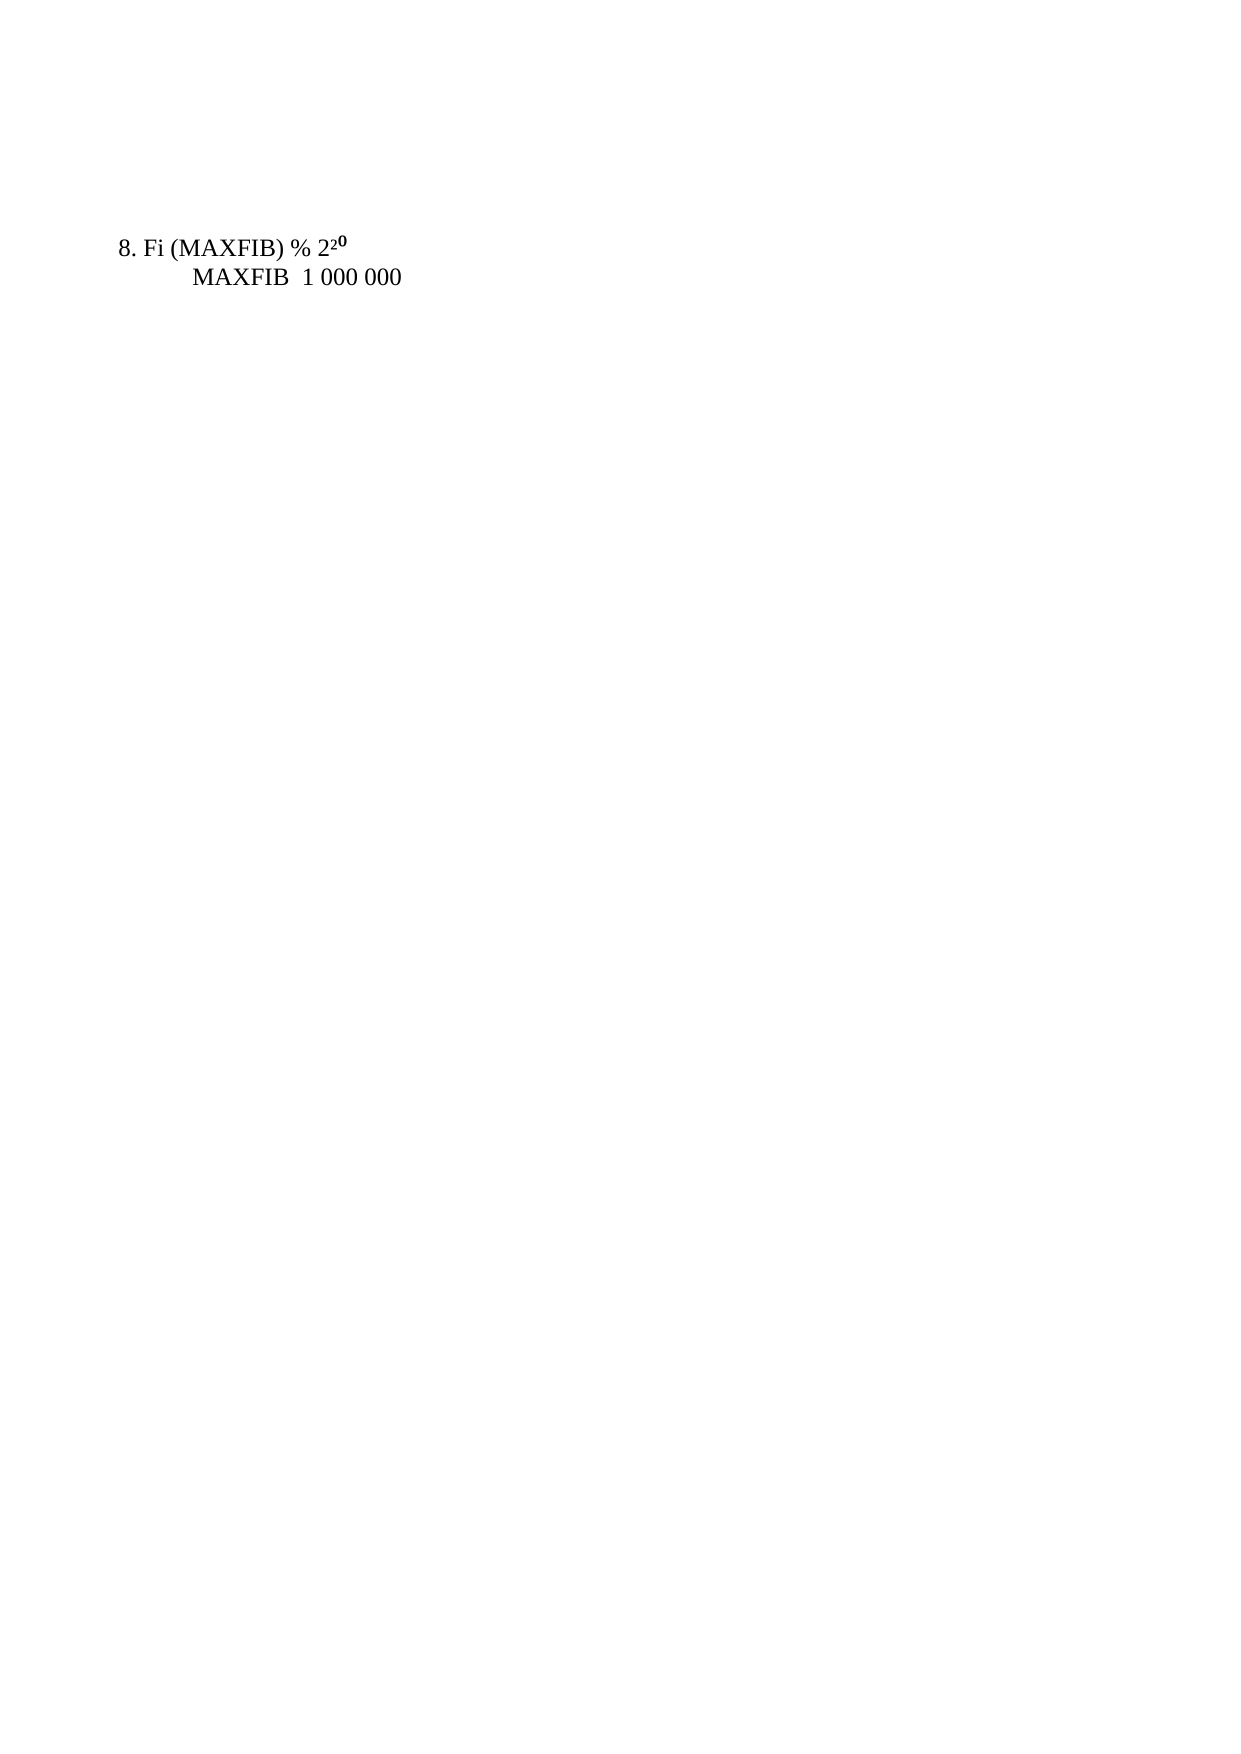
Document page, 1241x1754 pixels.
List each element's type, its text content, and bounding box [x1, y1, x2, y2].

text 8. Fi (MAXFIB) % 2²⁰ [118, 233, 1122, 262]
text MAXFIB 1 000 000 [118, 262, 1122, 291]
